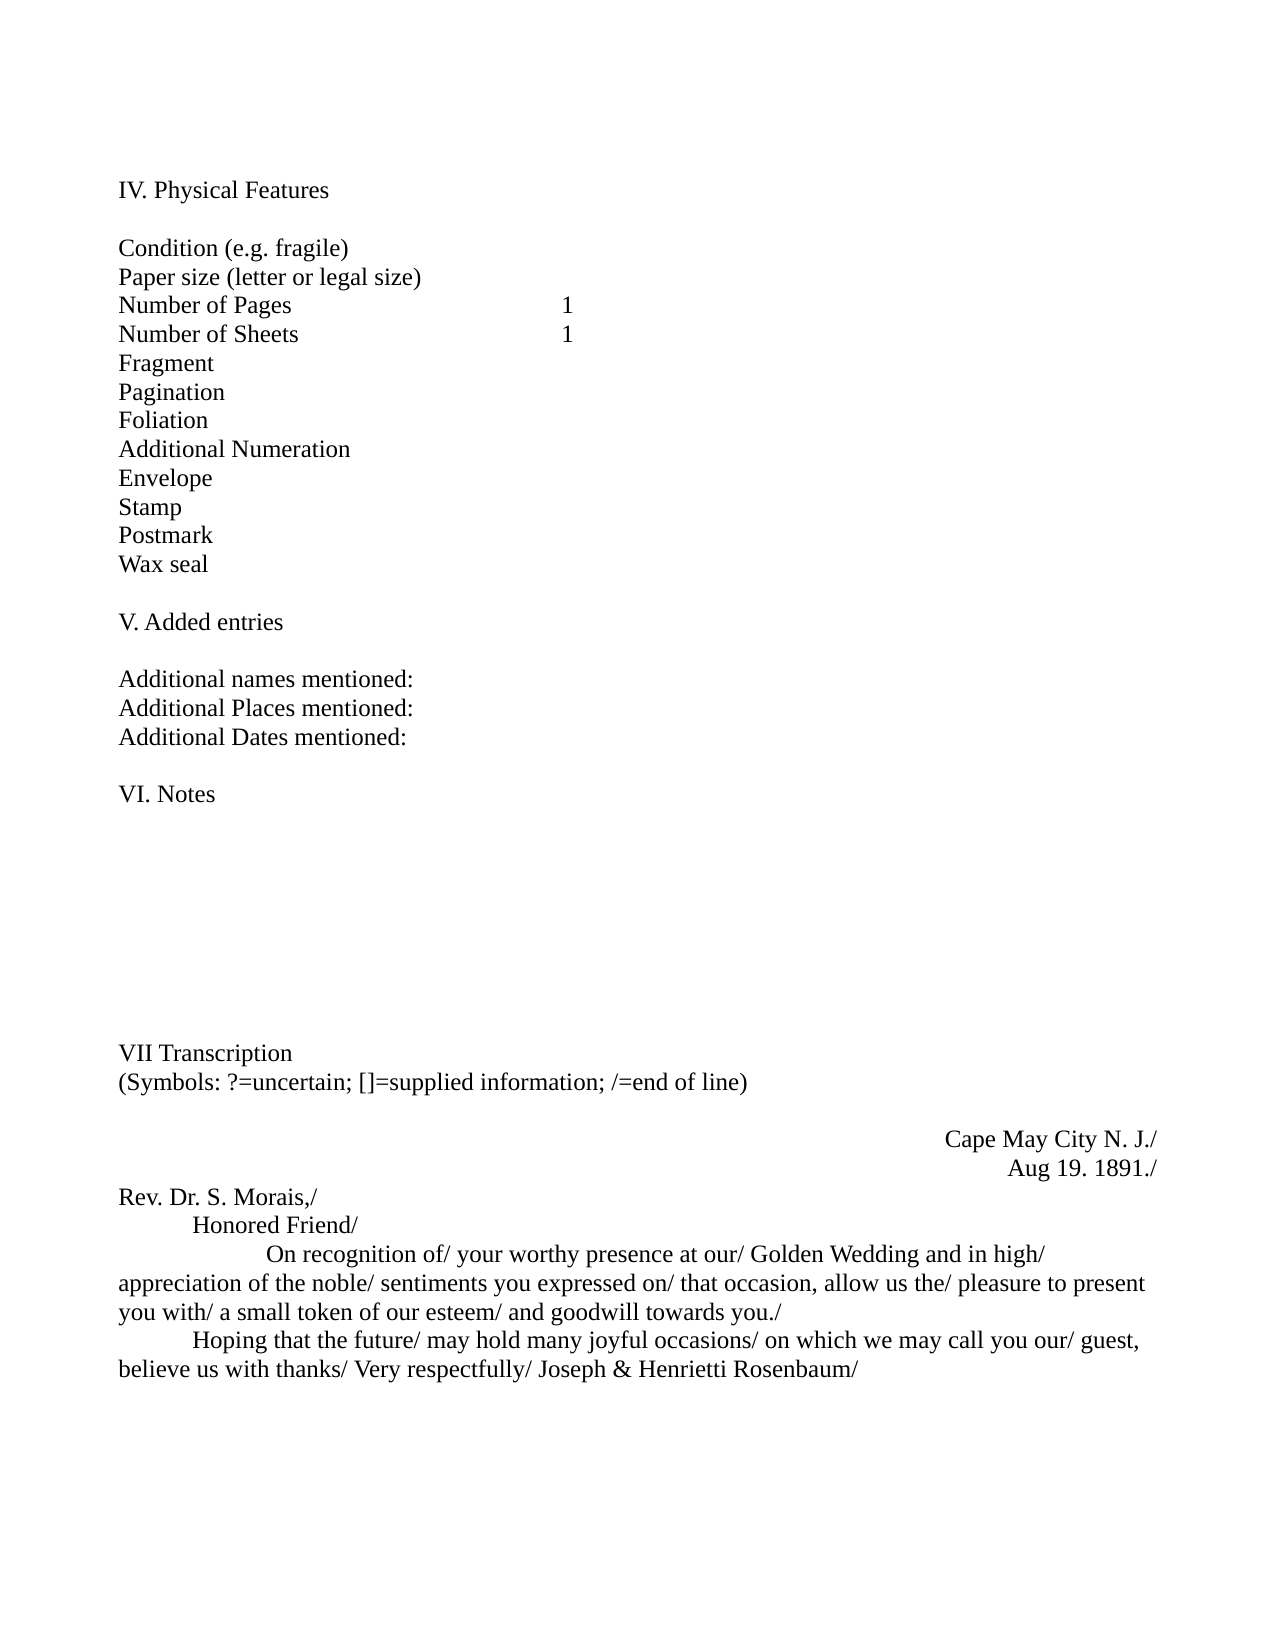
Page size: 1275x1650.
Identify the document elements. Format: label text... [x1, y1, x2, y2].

text Additional Dates mentioned: [118, 722, 1157, 751]
text Number of Pages 1 [118, 291, 1157, 319]
text V. Added entries [118, 607, 1157, 636]
text Envelope [118, 463, 1157, 492]
text IV. Physical Features [118, 176, 1157, 204]
text VII Transcription [118, 1038, 1157, 1067]
text Aug 19. 1891./ [118, 1153, 1157, 1182]
text Additional names mentioned: [118, 664, 1157, 693]
text Postma rk [118, 521, 1157, 549]
text Foliation [118, 406, 1157, 434]
text Honored Friend/ [118, 1211, 1157, 1239]
text Condition (e.g. fragile) [118, 233, 1157, 262]
text Rev. Dr. S. Morais,/ [118, 1182, 1157, 1211]
text Additional Places mentioned: [118, 693, 1157, 722]
text On recognition of/ your worthy presence at our/ Golden Wedding and in high/ appreciation of the noble/ sentiments you expressed on/ that occasion, allow us the/ pleasure to present you with/ a small token of our esteem/ and goodwill towards you./ [118, 1239, 1157, 1326]
text Cape May City N. J./ [118, 1124, 1157, 1153]
text Paper size (letter or legal size) [118, 262, 1157, 291]
text Pagination [118, 377, 1157, 406]
text Stamp [118, 492, 1157, 521]
text VI. Notes [118, 779, 1157, 808]
text Wax seal [118, 549, 1157, 578]
text Fragment [118, 348, 1157, 377]
text Hoping that the future/ may hold many joyful occasions/ on which we may call you our/ guest, believe us with thanks/ Very respectfully/ Joseph & Henrietti Rosenbaum/ [118, 1326, 1157, 1383]
text Additional Numeration [118, 434, 1157, 463]
text (Symbols: ?=uncertain; []=supplied information; /=end of line) [118, 1067, 1157, 1096]
text Number of Sheets 1 [118, 319, 1157, 348]
